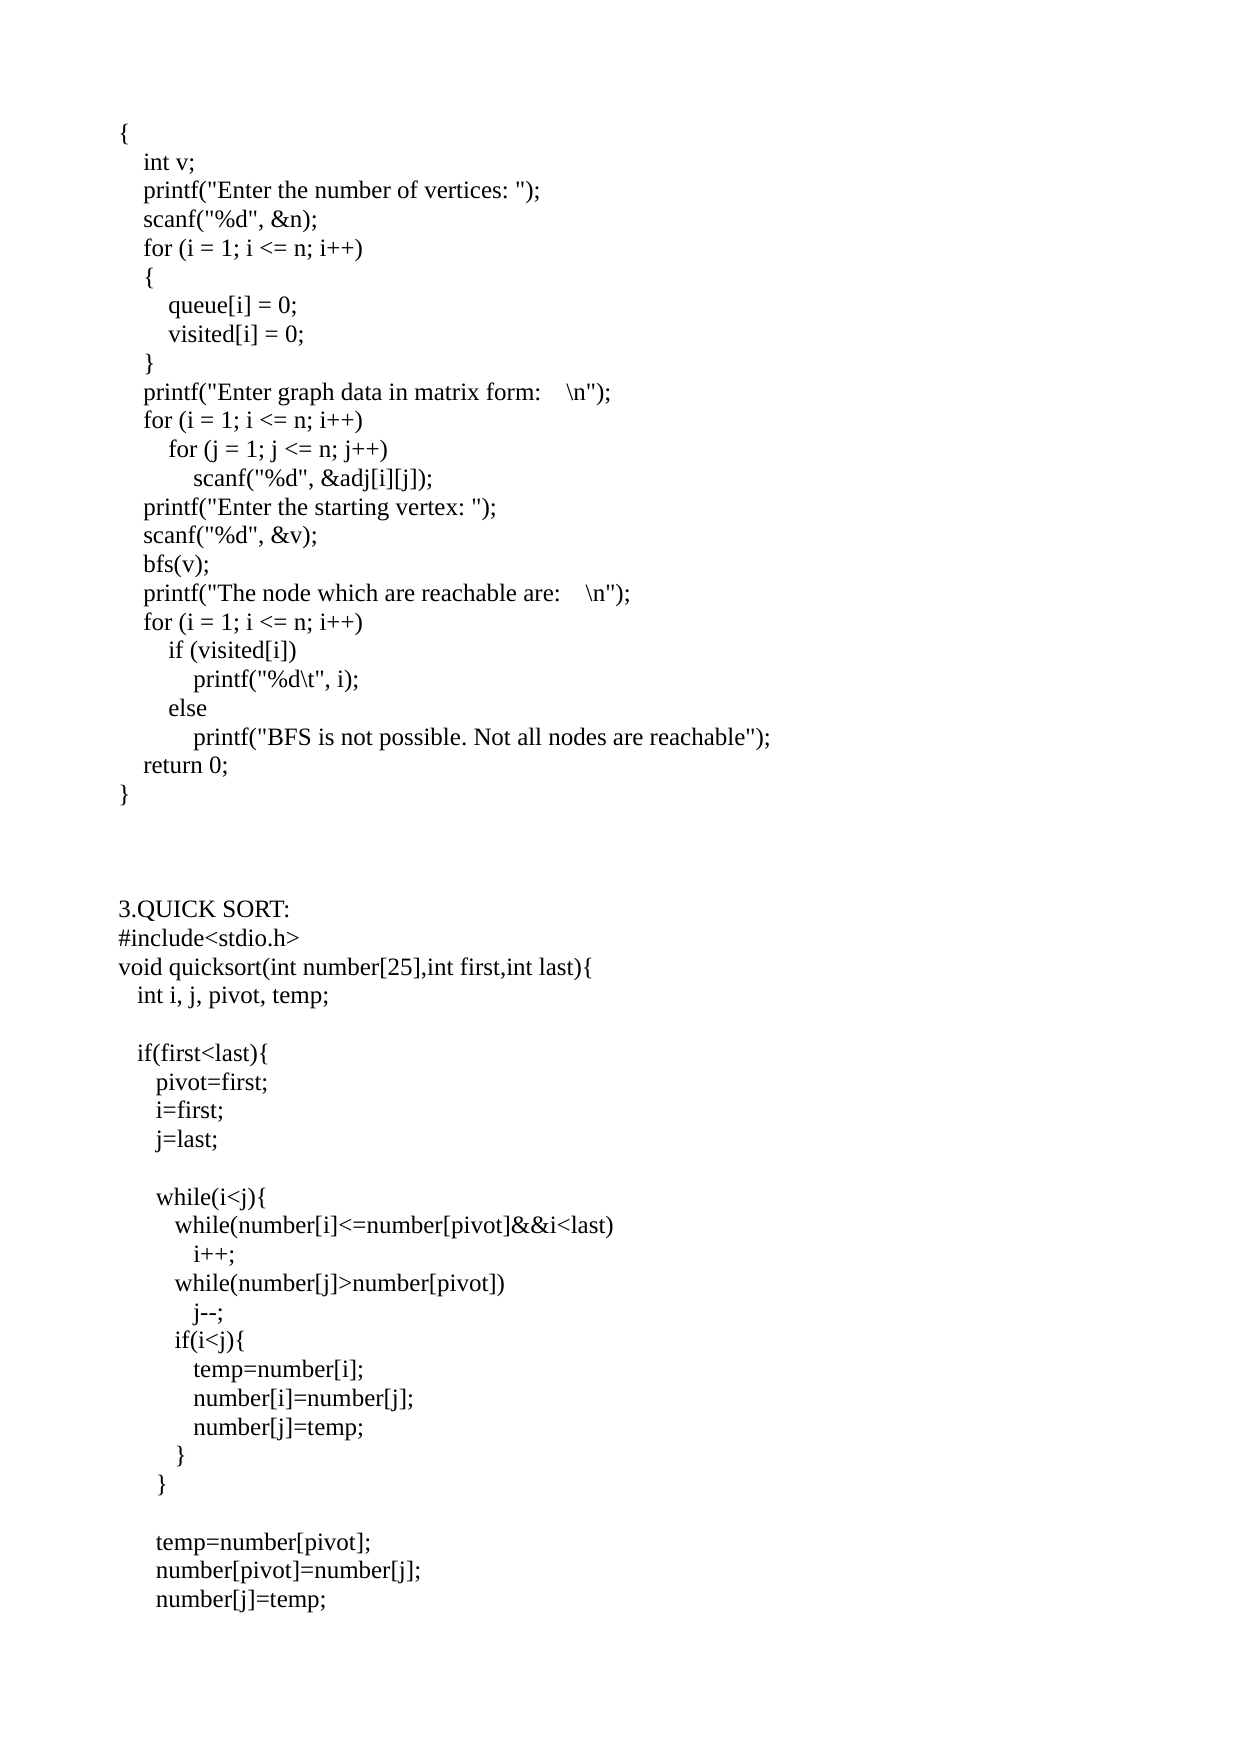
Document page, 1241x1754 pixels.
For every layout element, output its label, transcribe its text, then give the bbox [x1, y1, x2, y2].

text number[j]=temp; [118, 1412, 1122, 1441]
text queue[i] = 0; [118, 291, 1122, 319]
text number[j]=temp; [118, 1584, 1122, 1613]
text temp=number[i]; [118, 1354, 1122, 1383]
text for (i = 1; i <= n; i++) [118, 607, 1122, 636]
text scanf("%d", &adj[i][j]); [118, 463, 1122, 492]
text while(number[i]<=number[pivot]&&i<last) [118, 1211, 1122, 1239]
text while(i<j){ [118, 1182, 1122, 1211]
text printf("BFS is not possible. Not all nodes are reachable"); [118, 722, 1122, 751]
text int i, j, pivot, temp; [118, 981, 1122, 1009]
text 3.QUICK SORT: [118, 894, 1122, 923]
text for (j = 1; j <= n; j++) [118, 434, 1122, 463]
text printf("%d\t", i); [118, 664, 1122, 693]
text number[pivot]=number[j]; [118, 1556, 1122, 1584]
text bfs(v); [118, 549, 1122, 578]
text i++; [118, 1239, 1122, 1268]
text if (visited[i]) [118, 636, 1122, 664]
text while(number[j]>number[pivot]) [118, 1268, 1122, 1297]
text } [118, 1441, 1122, 1469]
text else [118, 693, 1122, 722]
text } [118, 348, 1122, 377]
text #include<stdio.h> [118, 923, 1122, 952]
text return 0; [118, 751, 1122, 779]
text { [118, 262, 1122, 291]
text i=first; [118, 1096, 1122, 1124]
text j--; [118, 1297, 1122, 1326]
text } [118, 779, 1122, 808]
text printf("Enter the number of vertices: "); [118, 176, 1122, 204]
text scanf("%d", &v); [118, 521, 1122, 549]
text j=last; [118, 1124, 1122, 1153]
text printf("Enter the starting vertex: "); [118, 492, 1122, 521]
text scanf("%d", &n); [118, 204, 1122, 233]
text for (i = 1; i <= n; i++) [118, 233, 1122, 262]
text int v; [118, 147, 1122, 176]
text if(first<last){ [118, 1038, 1122, 1067]
text void quicksort(int number[25],int first,int last){ [118, 952, 1122, 981]
text } [118, 1469, 1122, 1498]
text pivot=first; [118, 1067, 1122, 1096]
text if(i<j){ [118, 1326, 1122, 1354]
text printf("The node which are reachable are: \n"); [118, 578, 1122, 607]
text for (i = 1; i <= n; i++) [118, 406, 1122, 434]
text temp=number[pivot]; [118, 1527, 1122, 1556]
text visited[i] = 0; [118, 319, 1122, 348]
text number[i]=number[j]; [118, 1383, 1122, 1412]
text { [118, 118, 1122, 147]
text printf("Enter graph data in matrix form: \n"); [118, 377, 1122, 406]
